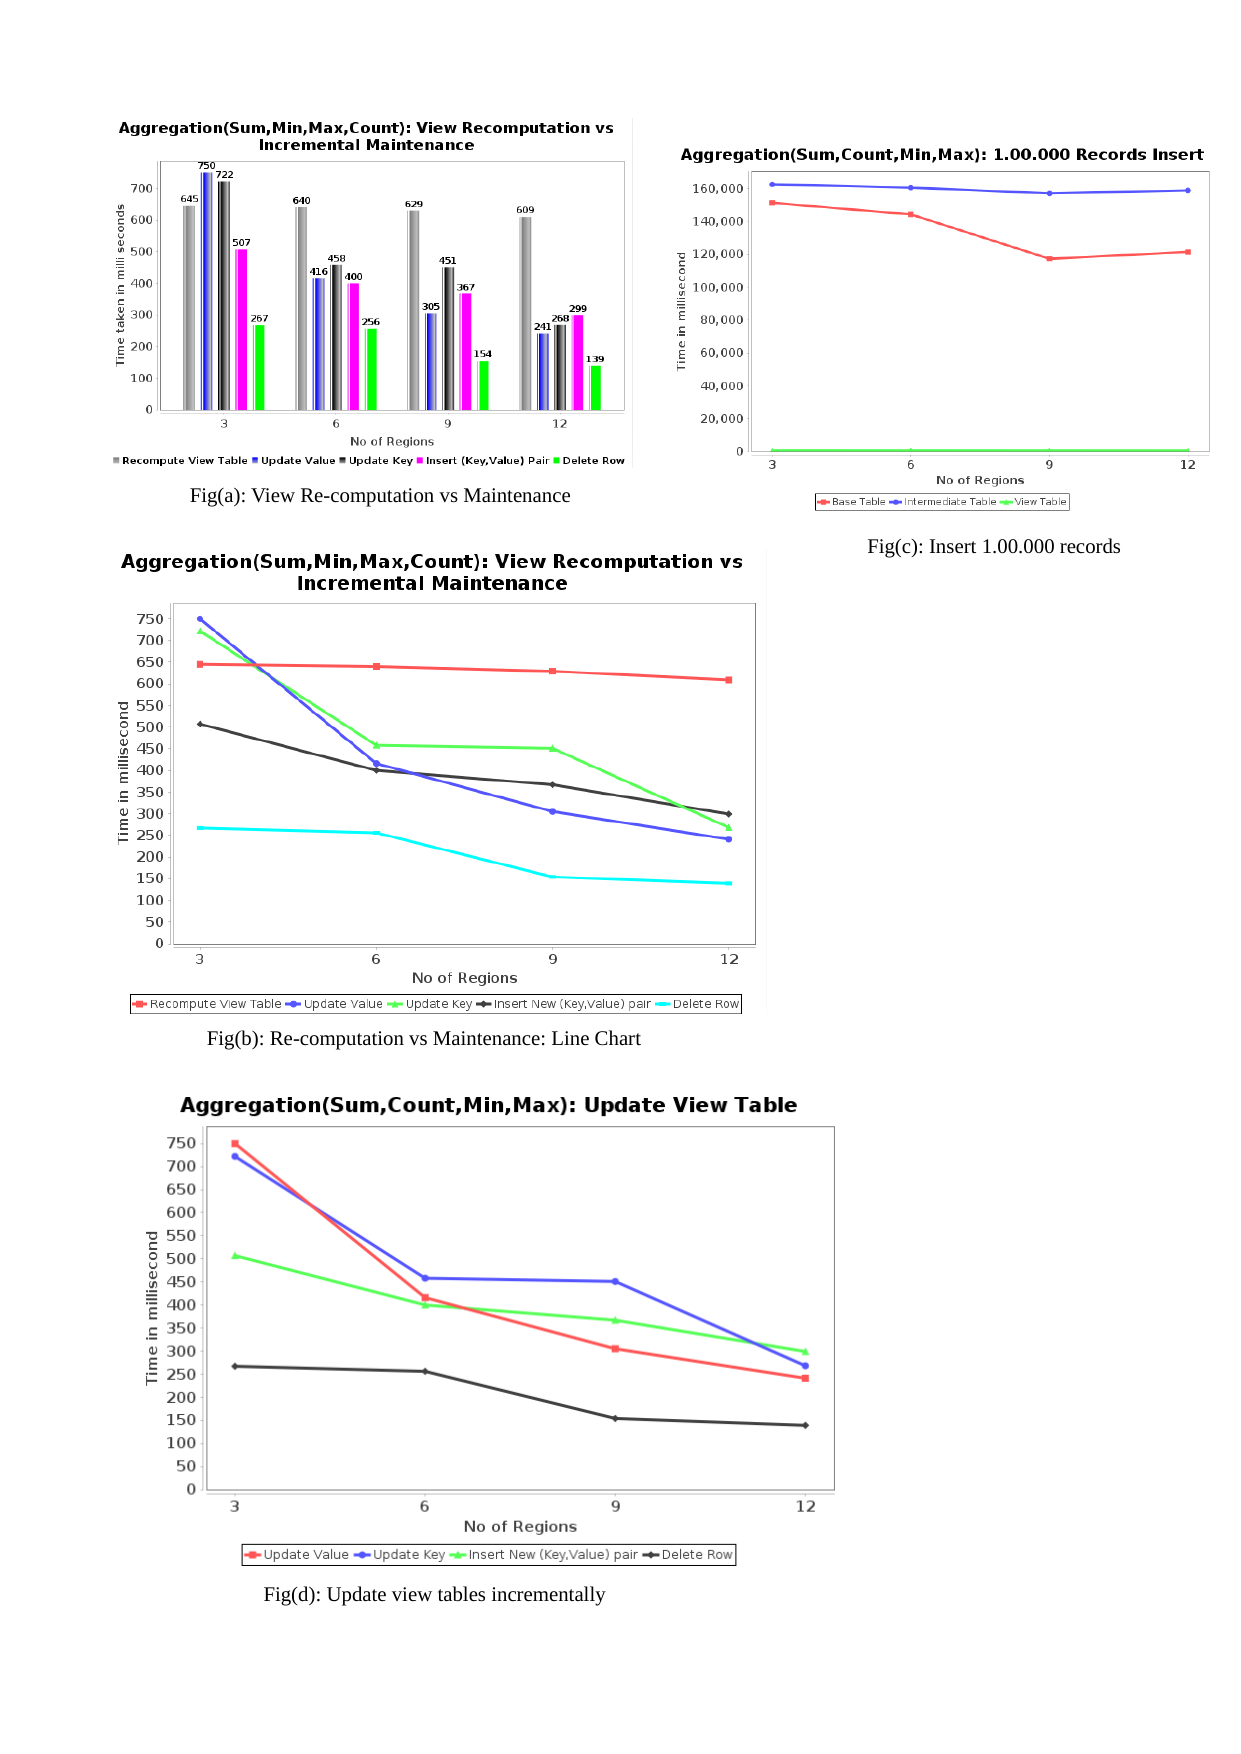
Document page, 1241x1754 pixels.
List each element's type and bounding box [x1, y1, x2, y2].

picture [667, 145, 1217, 511]
picture [105, 549, 767, 1014]
picture [133, 1094, 845, 1567]
picture [105, 118, 633, 468]
